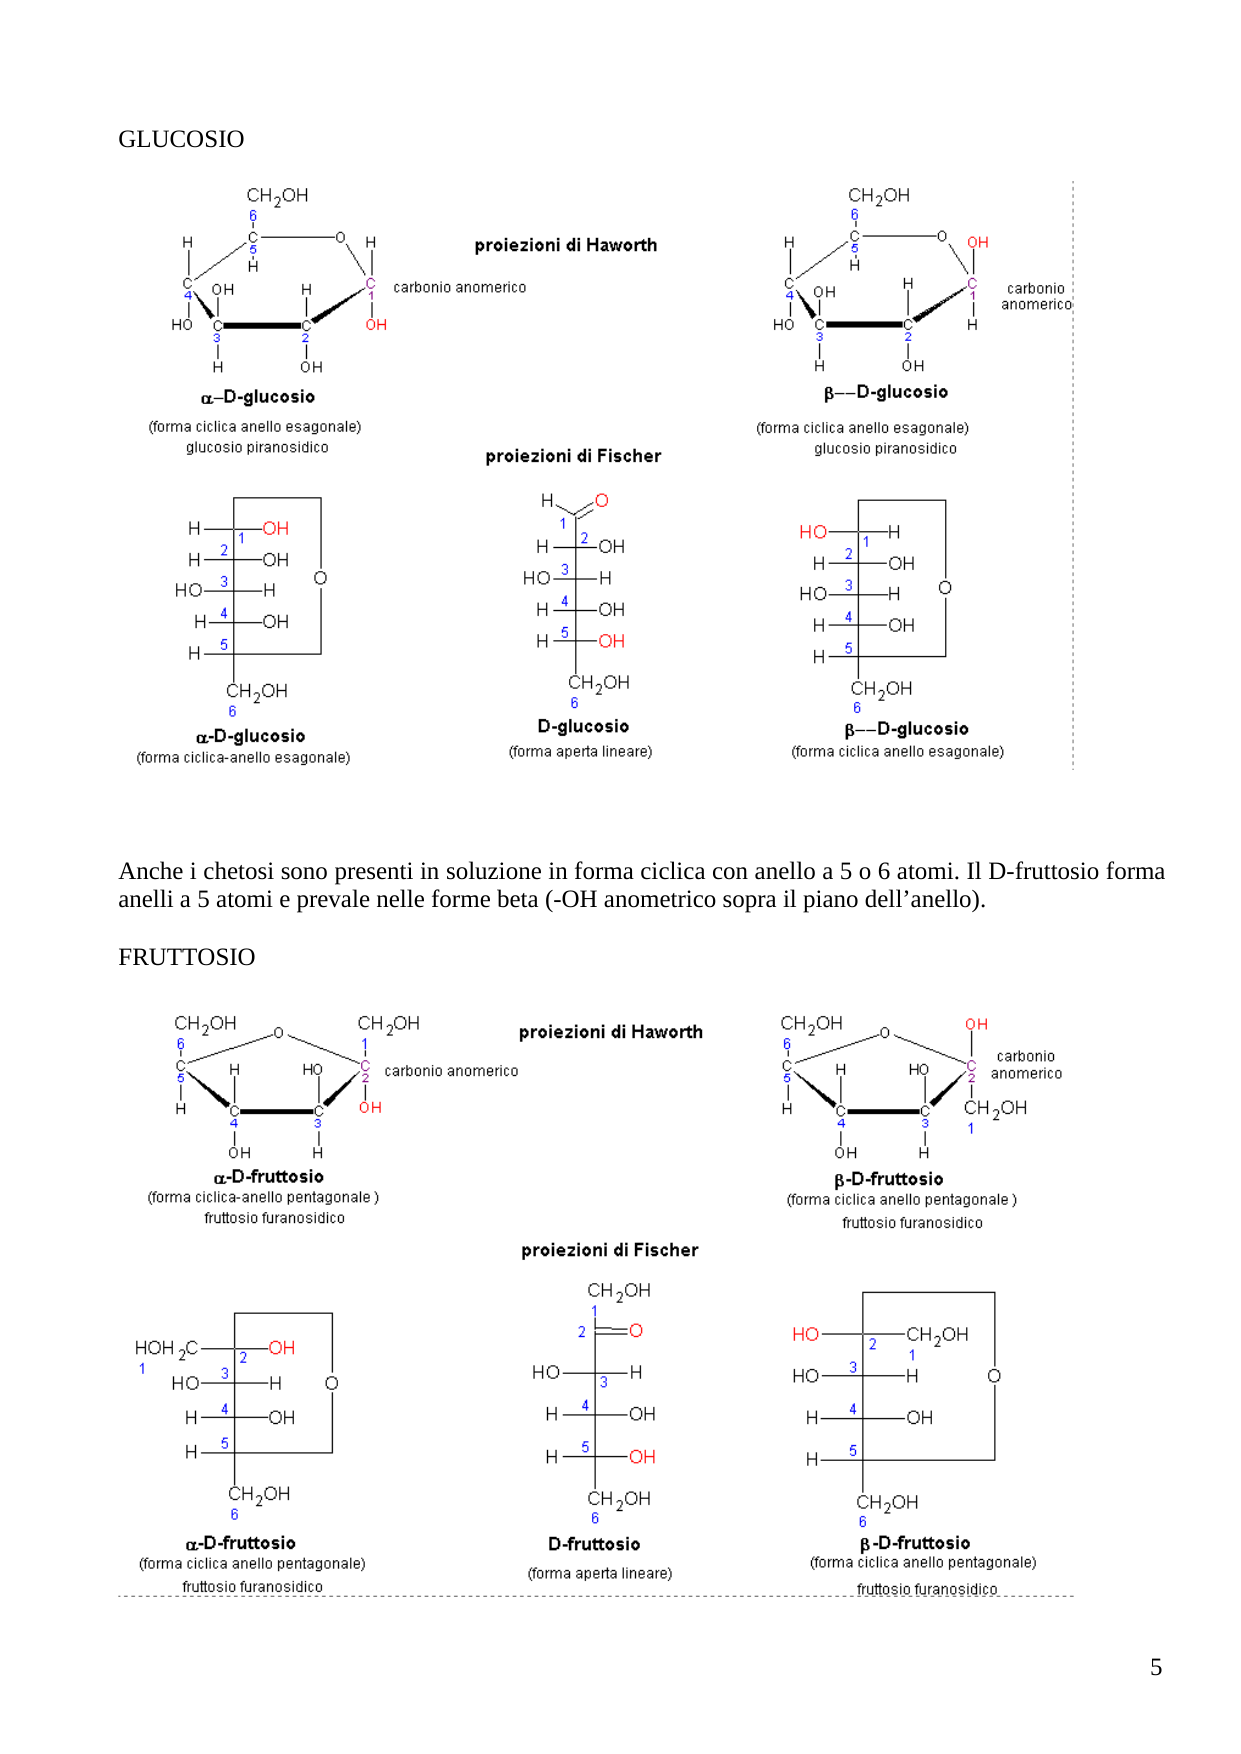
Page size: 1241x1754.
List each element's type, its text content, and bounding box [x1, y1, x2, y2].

picture [118, 181, 1075, 770]
text GLUCOSIO [118, 124, 1168, 152]
text Anche i chetosi sono presenti in soluzione in forma ciclica con anello a 5 o 6 atomi. Il D-fruttosio forma anelli a 5 atomi e prevale nelle forme beta (-OH anometrico sopra il piano dell’anello). [118, 856, 1168, 913]
picture [118, 999, 1075, 1597]
text FRUTTOSIO [118, 942, 1168, 971]
